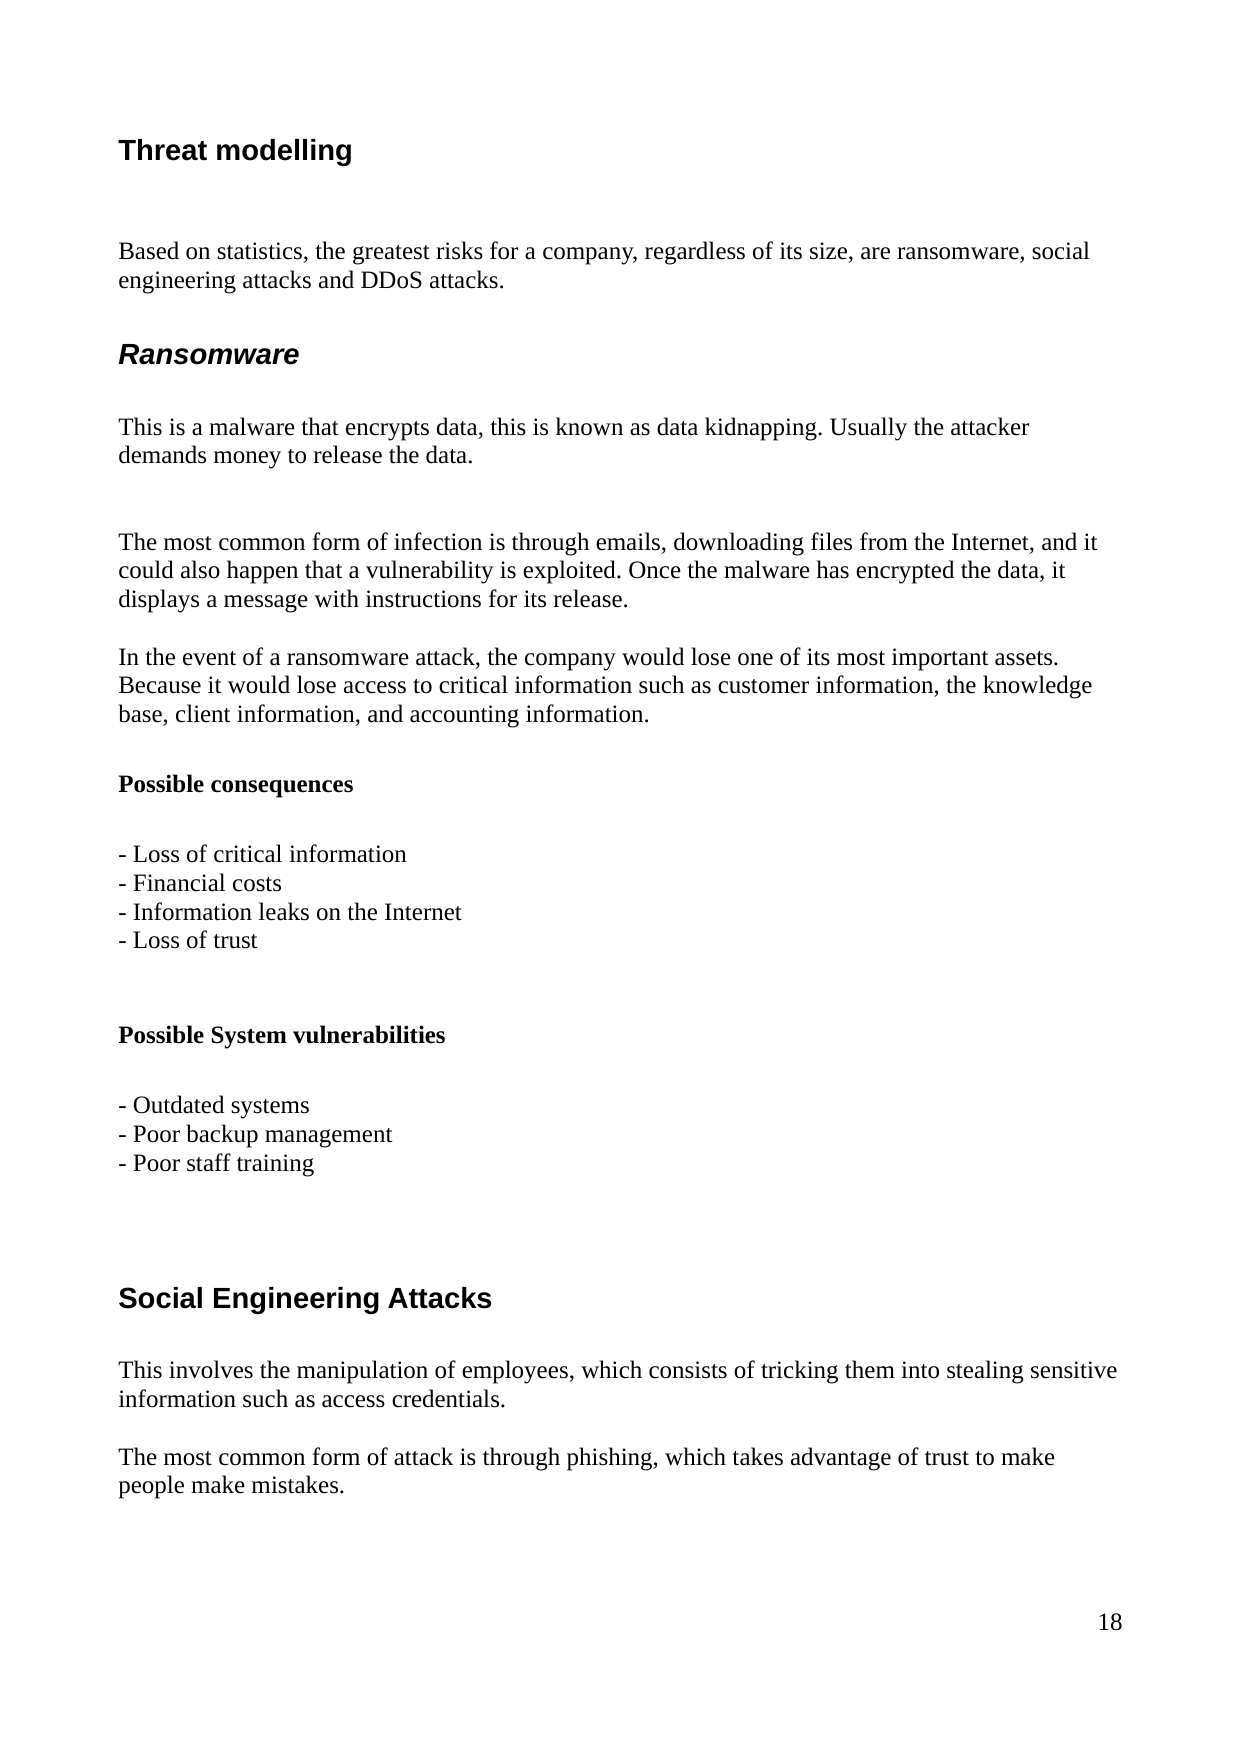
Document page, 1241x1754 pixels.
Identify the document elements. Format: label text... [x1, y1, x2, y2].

text The most common form of attack is through phishing, which takes advantage of trust to make people make mistakes. [118, 1442, 1122, 1499]
text - Information leaks on the Internet [118, 897, 1122, 926]
text Based on statistics, the greatest risks for a company, regardless of its size, are ransomware, social engineering attacks and DDoS attacks. [118, 236, 1122, 294]
text - Poor backup management [118, 1119, 1122, 1148]
subtitle Threat modelling [118, 133, 1122, 166]
text In the event of a ransomware attack, the company would lose one of its most important assets. Because it would lose access to critical information such as customer information, the knowledge base, client information, and accounting information. [118, 642, 1122, 728]
text - Loss of trust [118, 926, 1122, 954]
text - Poor staff training [118, 1148, 1122, 1177]
subtitle Possible consequences [118, 769, 1122, 798]
text This is a malware that encrypts data, this is known as data kidnapping. Usually the attacker demands money to release the data. [118, 412, 1122, 469]
text - Outdated systems [118, 1091, 1122, 1119]
subtitle Ransomware [118, 337, 1122, 371]
text - Loss of critical information [118, 839, 1122, 868]
text The most common form of infection is through emails, downloading files from the Internet, and it could also happen that a vulnerability is exploited. Once the malware has encrypted the data, it displays a message with instructions for its release. [118, 527, 1122, 613]
subtitle Possible System vulnerabilities [118, 1021, 1122, 1049]
text This involves the manipulation of employees, which consists of tricking them into stealing sensitive information such as access credentials. [118, 1356, 1122, 1413]
text - Financial costs [118, 868, 1122, 897]
subtitle Social Engineering Attacks [118, 1281, 1122, 1314]
